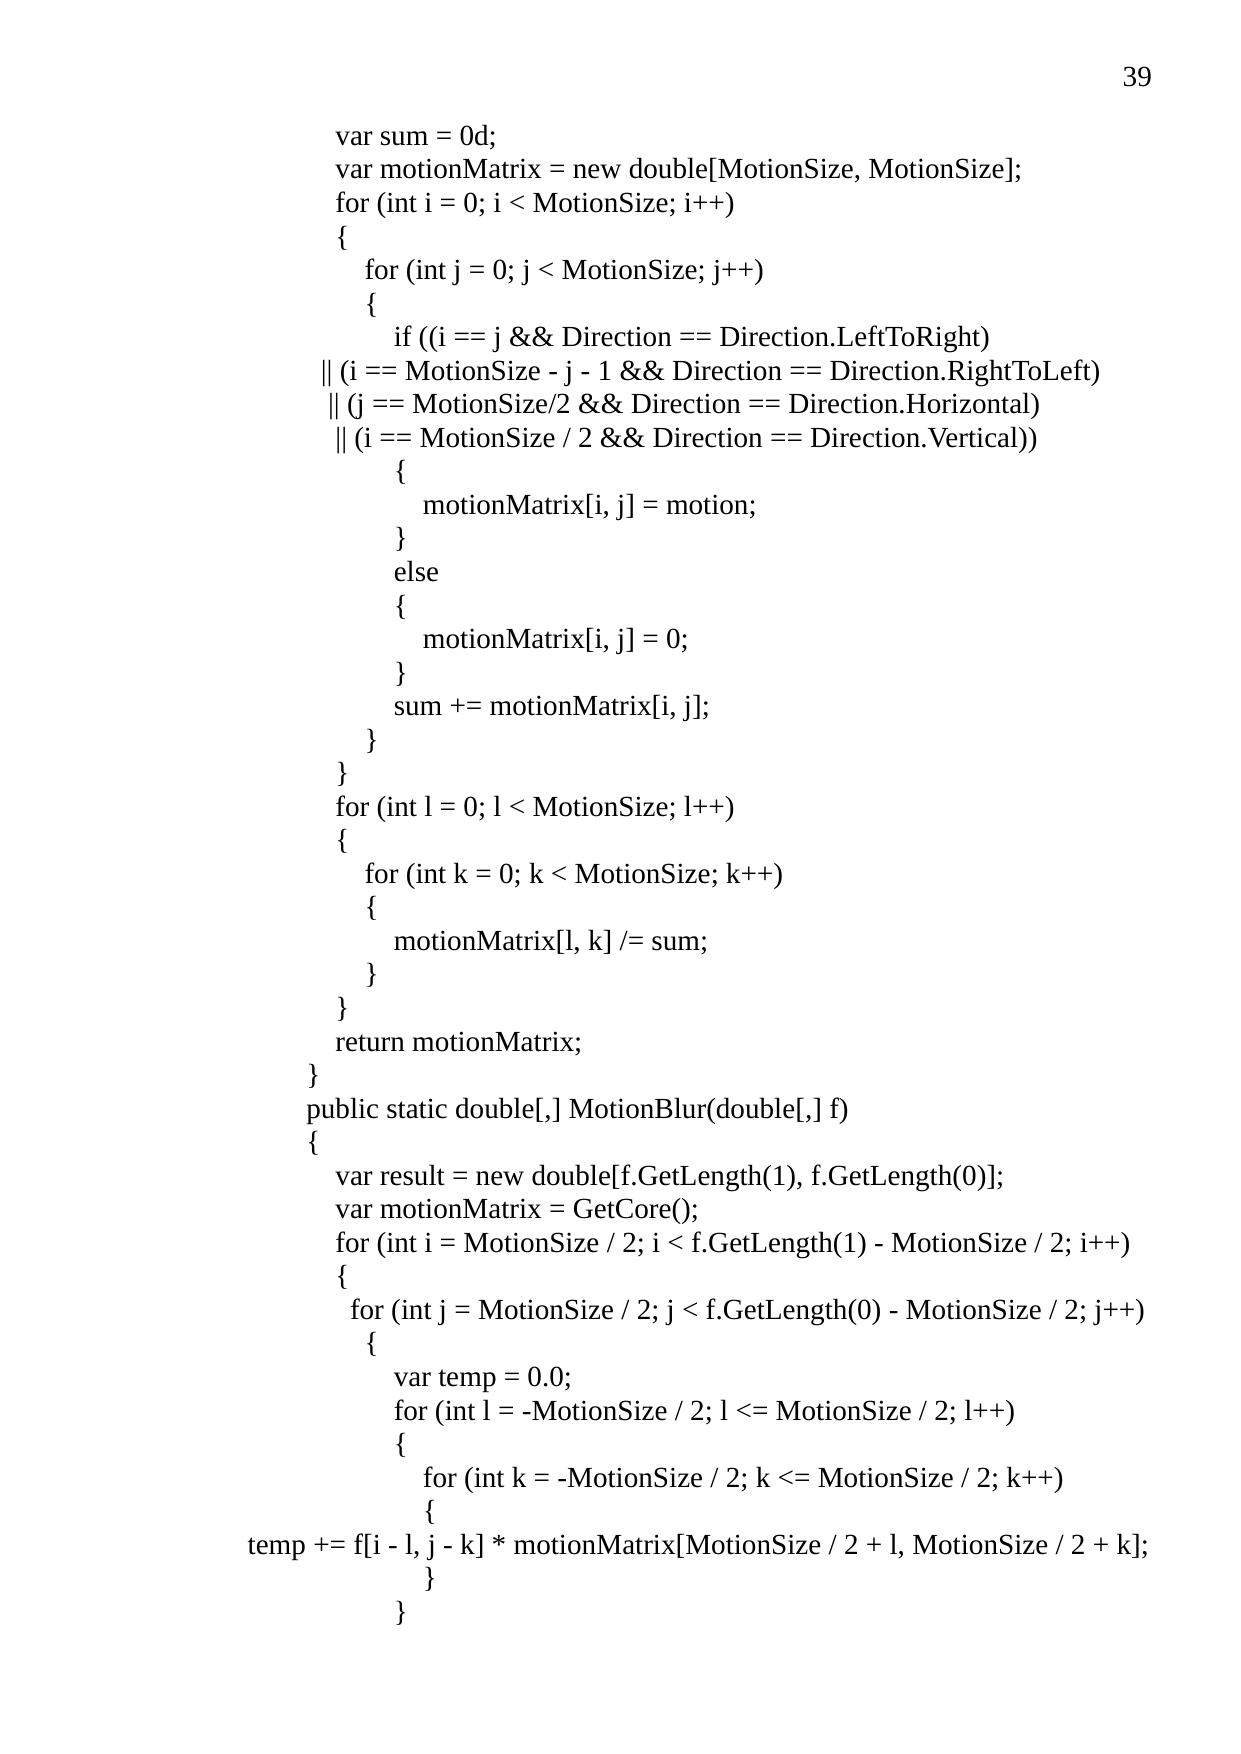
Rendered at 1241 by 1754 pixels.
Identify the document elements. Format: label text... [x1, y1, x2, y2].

text { [177, 588, 1152, 621]
text { [177, 453, 1152, 487]
text || (j == MotionSize/2 && Direction == Direction.Horizontal) [177, 386, 1152, 420]
text var sum = 0d; [177, 118, 1152, 152]
text motionMatrix[i, j] = motion; [177, 487, 1152, 521]
text { [177, 822, 1152, 856]
text { [177, 1258, 1152, 1292]
text { [177, 219, 1152, 252]
text for (int i = 0; i < MotionSize; i++) [177, 185, 1152, 219]
text var result = new double[f.GetLength(1), f.GetLength(0)]; [177, 1158, 1152, 1191]
text for (int j = MotionSize / 2; j < f.GetLength(0) - MotionSize / 2; j++) [177, 1292, 1152, 1326]
text sum += motionMatrix[i, j]; [177, 688, 1152, 722]
text { [177, 889, 1152, 923]
text } [177, 755, 1152, 789]
text var motionMatrix = GetCore(); [177, 1191, 1152, 1225]
text { [177, 1426, 1152, 1460]
text } [177, 990, 1152, 1024]
text motionMatrix[i, j] = 0; [177, 621, 1152, 655]
text } [177, 1057, 1152, 1091]
text } [177, 1594, 1152, 1627]
text || (i == MotionSize / 2 && Direction == Direction.Vertical)) [177, 420, 1152, 453]
text for (int k = -MotionSize / 2; k <= MotionSize / 2; k++) [177, 1460, 1152, 1493]
text var temp = 0.0; [177, 1359, 1152, 1393]
text public static double[,] MotionBlur(double[,] f) [177, 1091, 1152, 1124]
text { [177, 1493, 1152, 1527]
text { [177, 1124, 1152, 1158]
text } [177, 957, 1152, 990]
text } [177, 521, 1152, 554]
text motionMatrix[l, k] /= sum; [177, 923, 1152, 957]
text { [177, 286, 1152, 319]
text for (int j = 0; j < MotionSize; j++) [177, 252, 1152, 286]
text { [177, 1326, 1152, 1359]
text temp += f[i - l, j - k] * motionMatrix[MotionSize / 2 + l, MotionSize / 2 + k]; [177, 1527, 1152, 1560]
text if ((i == j && Direction == Direction.LeftToRight) [177, 319, 1152, 353]
text var motionMatrix = new double[MotionSize, MotionSize]; [177, 152, 1152, 185]
text || (i == MotionSize - j - 1 && Direction == Direction.RightToLeft) [177, 353, 1152, 386]
text for (int k = 0; k < MotionSize; k++) [177, 856, 1152, 889]
text return motionMatrix; [177, 1024, 1152, 1057]
text for (int l = 0; l < MotionSize; l++) [177, 789, 1152, 822]
text } [177, 655, 1152, 688]
text for (int i = MotionSize / 2; i < f.GetLength(1) - MotionSize / 2; i++) [177, 1225, 1152, 1258]
text } [177, 722, 1152, 755]
text else [177, 554, 1152, 588]
text } [177, 1560, 1152, 1594]
text for (int l = -MotionSize / 2; l <= MotionSize / 2; l++) [177, 1393, 1152, 1426]
